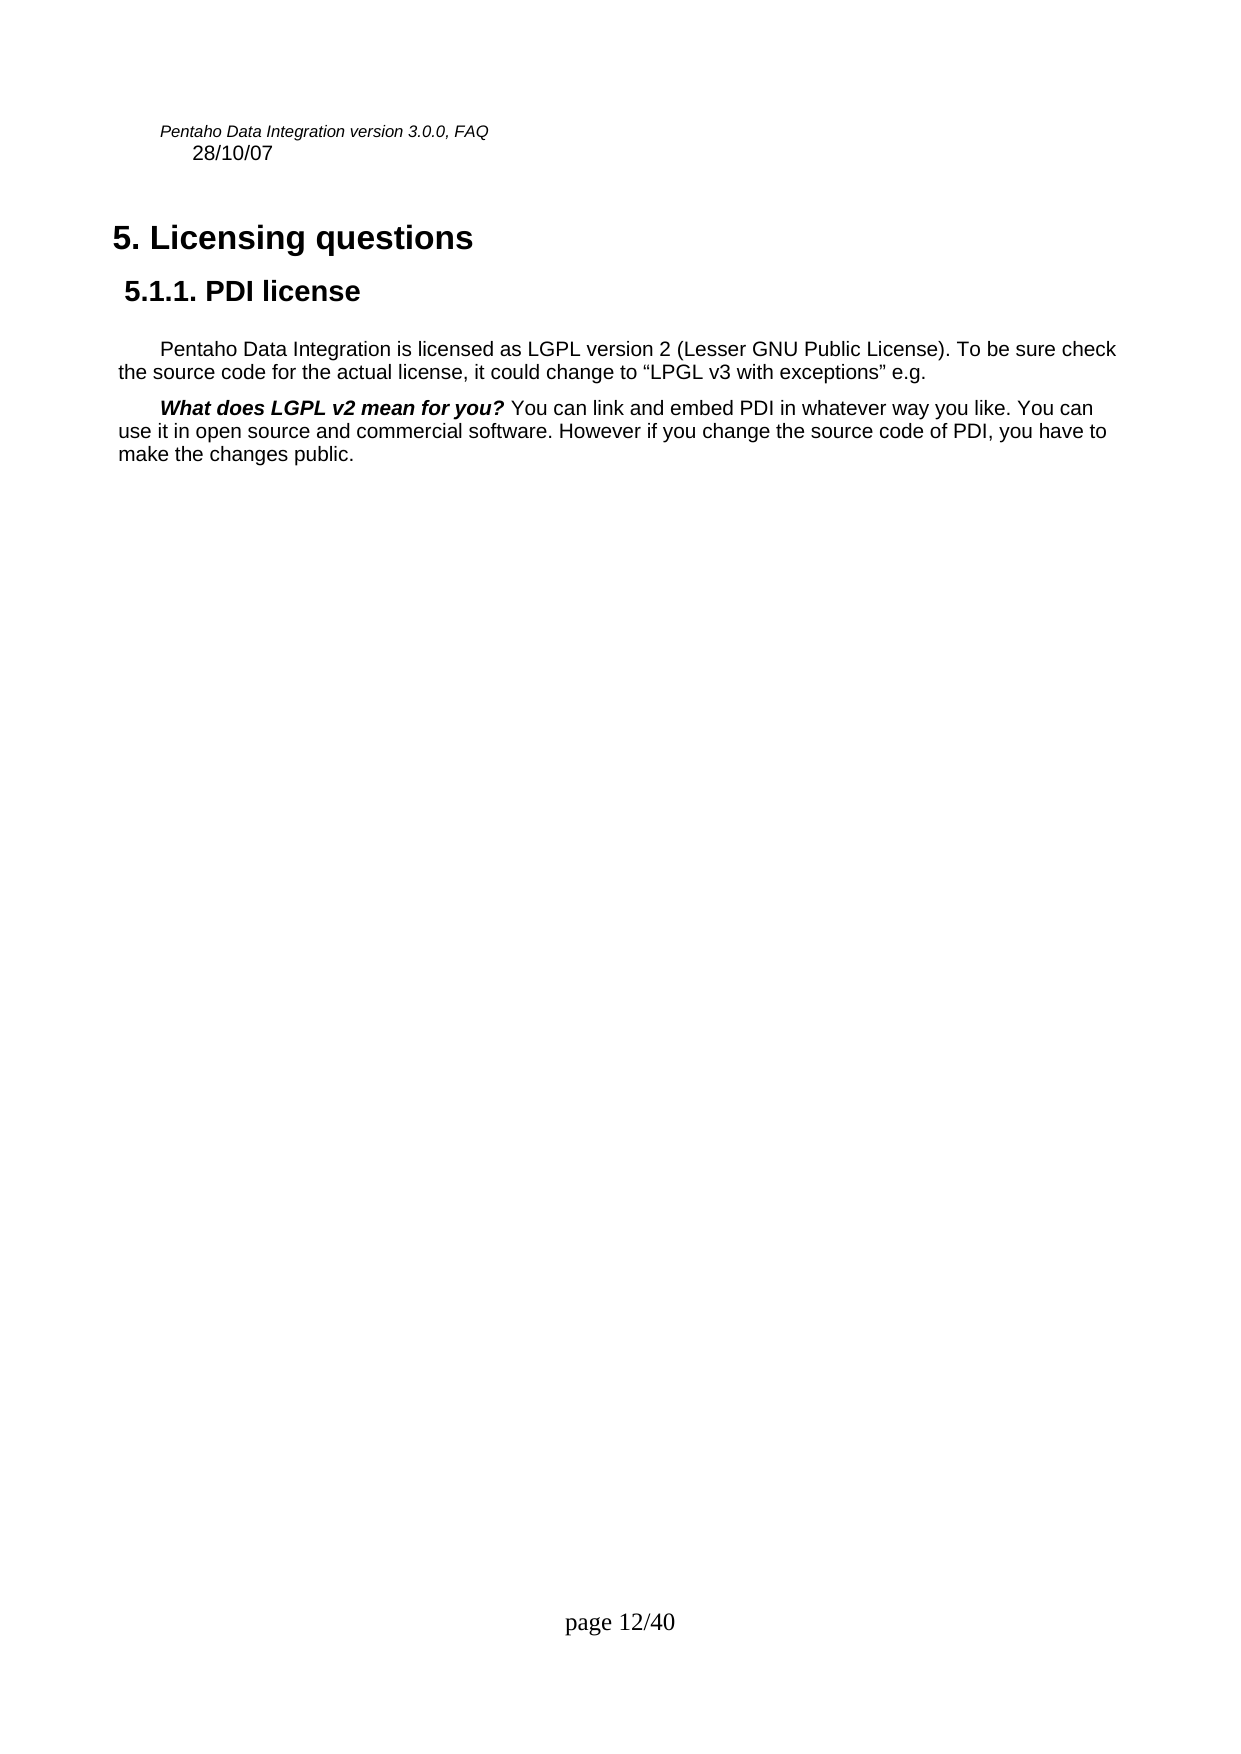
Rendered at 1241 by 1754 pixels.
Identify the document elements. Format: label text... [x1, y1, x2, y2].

subtitle PDI license [124, 275, 1122, 308]
subtitle Licensing questions [118, 219, 1122, 257]
text Pentaho Data Integration is licensed as LGPL version 2 (Lesser GNU Public License). To be sure check the source code for the actual license, it could change to “LPGL v3 with exceptions” e.g. [118, 337, 1122, 383]
text What does LGPL v2 mean for you? You can link and embed PDI in whatever way you like. You can use it in open source and commercial software. However if you change the source code of PDI, you have to make the changes public. [118, 396, 1122, 466]
